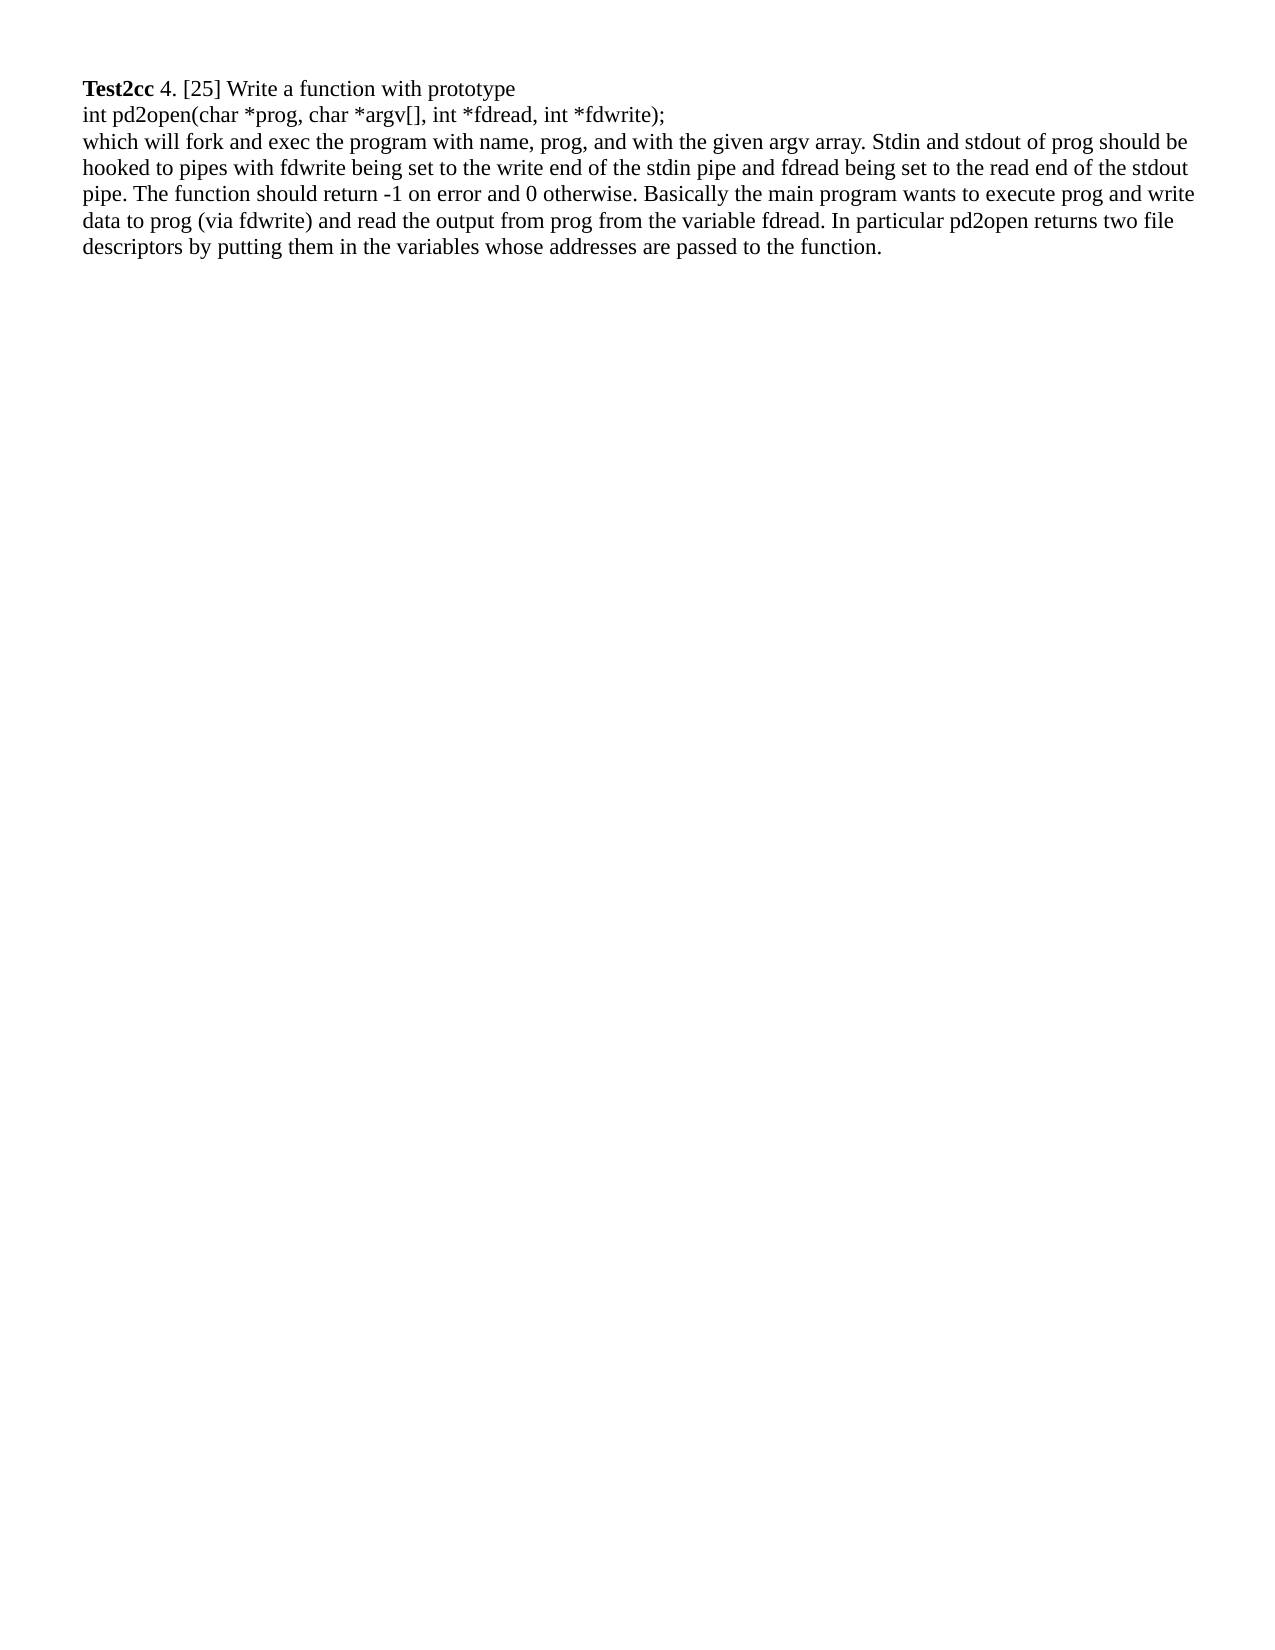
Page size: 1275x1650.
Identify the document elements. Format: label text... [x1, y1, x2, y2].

text descriptors by putting them in the variables whose addresses are passed to the function. [82, 233, 1200, 259]
text int pd2open(char *prog, char *argv[], int *fdread, int *fdwrite); [82, 101, 1200, 128]
text which will fork and exec the program with name, prog, and with the given argv array. Stdin and stdout of prog should be hooked to pipes with fdwrite being set to the write end of the stdin pipe and fdread being set to the read end of the stdout pipe. The function should return -1 on error and 0 otherwise. Basically the main program wants to execute prog and write data to prog (via fdwrite) and read the output from prog from the variable fdread. In particular pd2open returns two file [82, 128, 1200, 233]
text Test2cc 4. [25] Write a function with prototype [82, 75, 1200, 101]
